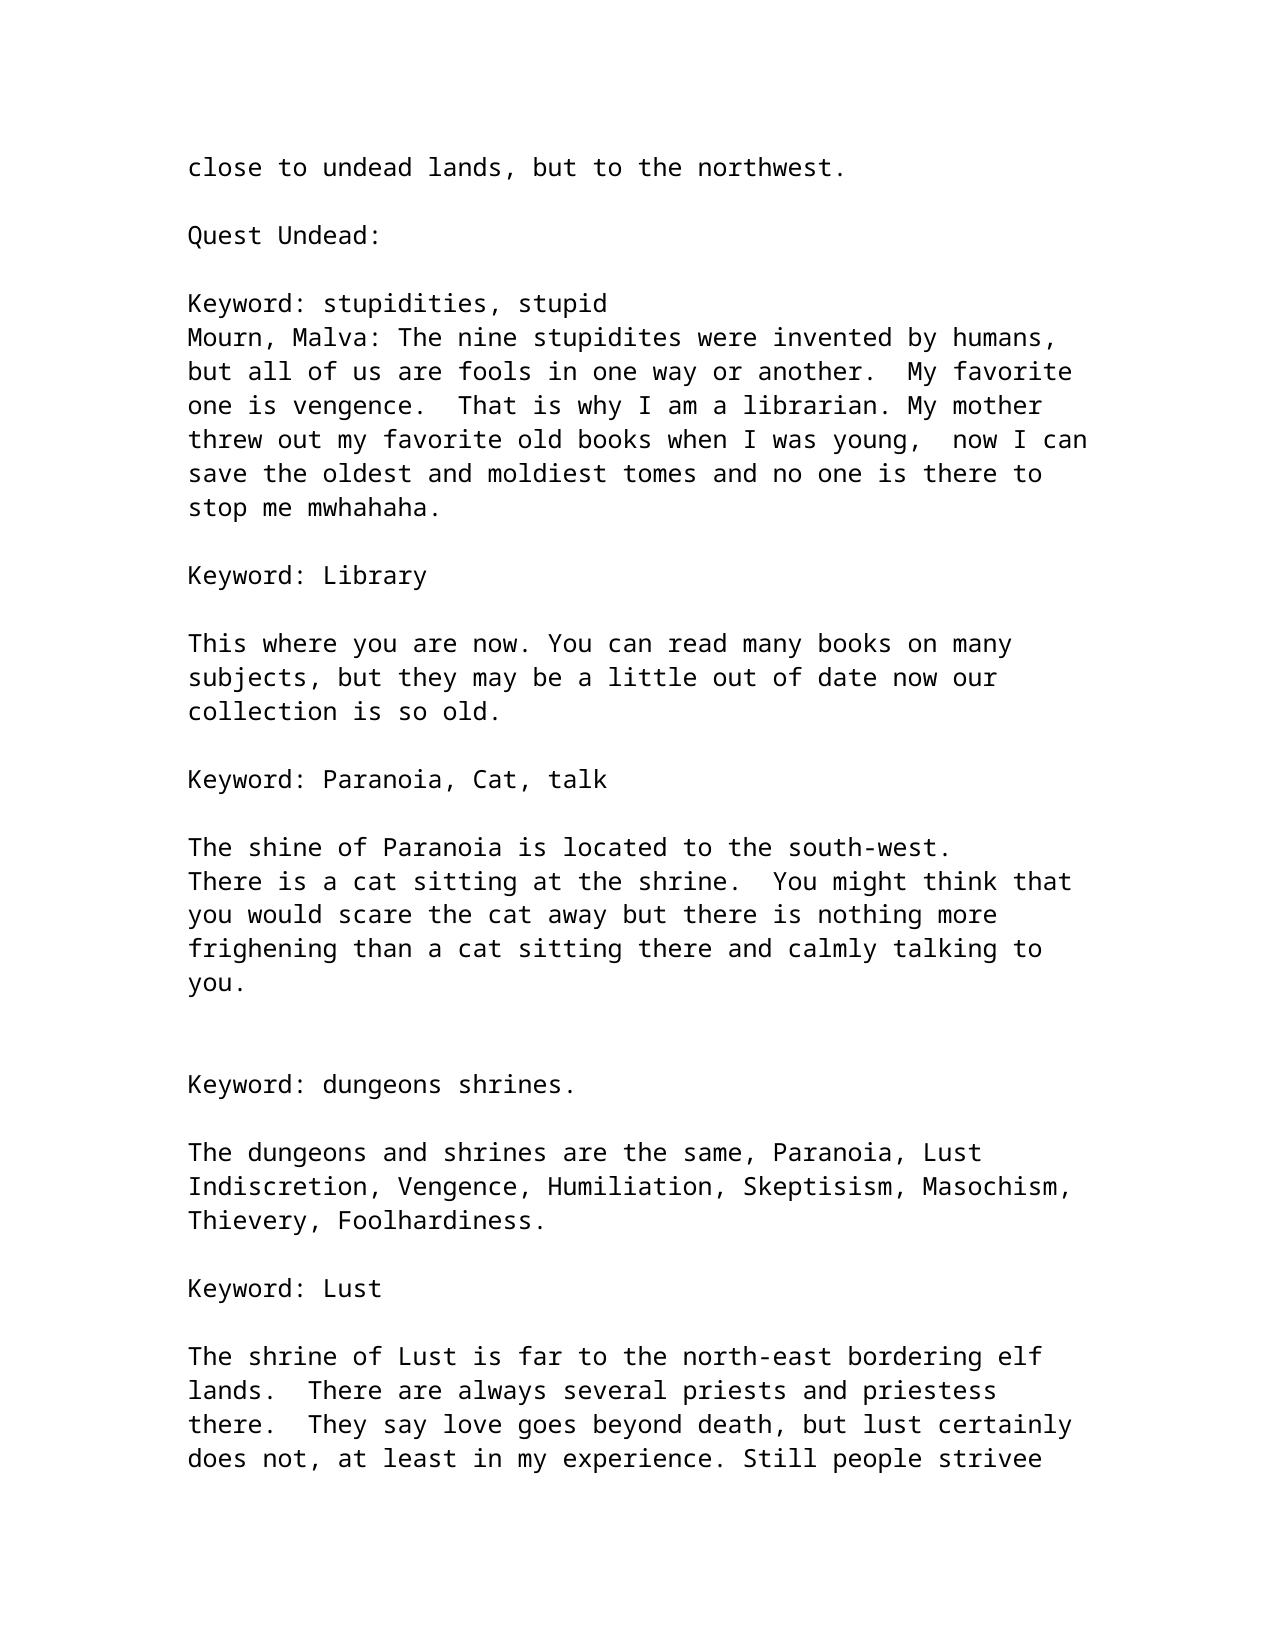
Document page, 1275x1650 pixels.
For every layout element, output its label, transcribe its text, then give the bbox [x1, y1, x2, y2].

text The shine of Paranoia is located to the south-west. [187, 829, 1087, 863]
text Keyword: stupidities, stupid [187, 286, 1087, 320]
text Quest Undead: [187, 218, 1087, 252]
text The dungeons and shrines are the same, Paranoia, Lust Indiscretion, Vengence, Humiliation, Skeptisism, Masochism, Thievery, Foolhardiness. [187, 1135, 1087, 1237]
text Keyword: Lust [187, 1271, 1087, 1304]
text Mourn, Malva: The nine stupidites were invented by humans, but all of us are fools in one way or another. My favorite one is vengence. That is why I am a librarian. My mother threw out my favorite old books when I was young, now I can save the oldest and moldiest tomes and no one is there to stop me mwhahaha. [187, 320, 1087, 523]
text Keyword: Paranoia, Cat, talk [187, 761, 1087, 795]
text Keyword: dungeons shrines. [187, 1067, 1087, 1101]
text Keyword: Library [187, 557, 1087, 591]
text close to undead lands, but to the northwest. [187, 150, 1087, 184]
text There is a cat sitting at the shrine. You might think that you would scare the cat away but there is nothing more frighening than a cat sitting there and calmly talking to you. [187, 863, 1087, 999]
text This where you are now. You can read many books on many subjects, but they may be a little out of date now our collection is so old. [187, 625, 1087, 727]
text The shrine of Lust is far to the north-east bordering elf lands. There are always several priests and priestess there. They say love goes beyond death, but lust certainly does not, at least in my experience. Still people strivee [187, 1338, 1087, 1474]
